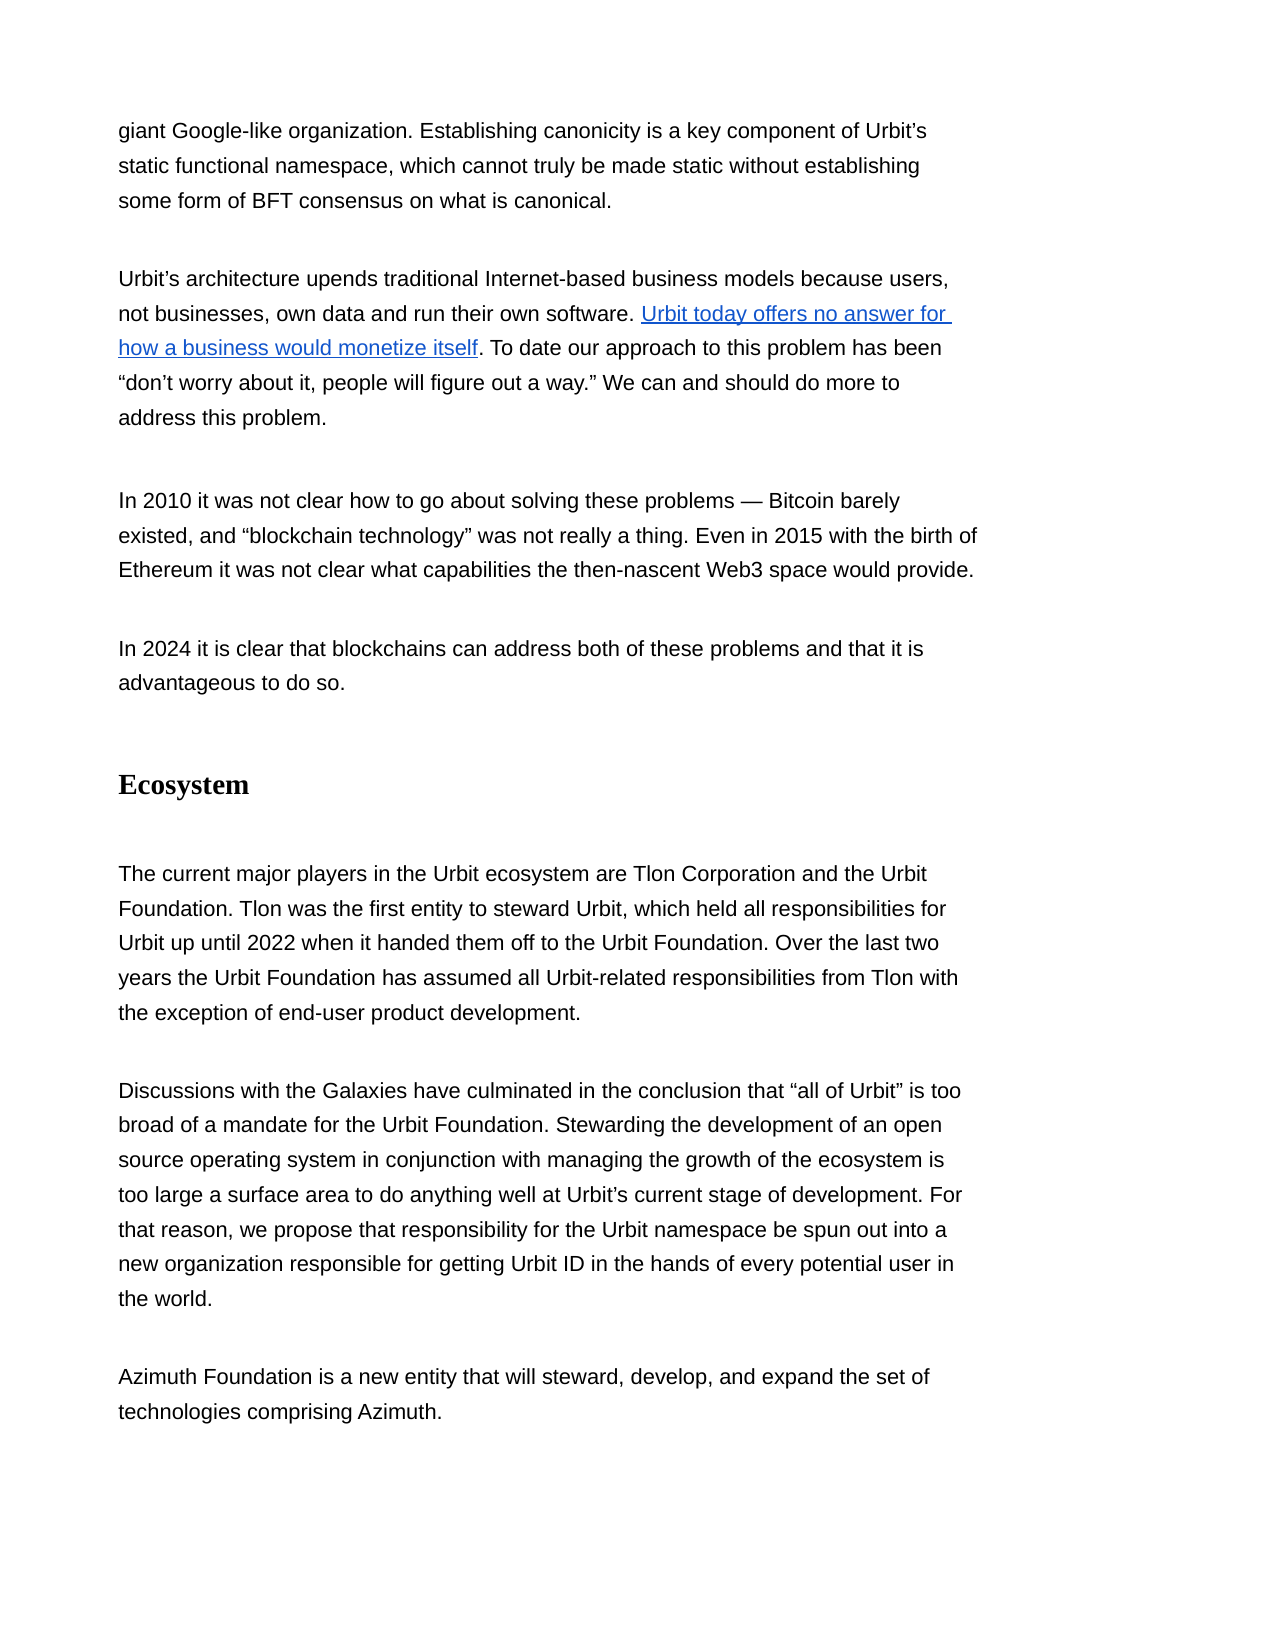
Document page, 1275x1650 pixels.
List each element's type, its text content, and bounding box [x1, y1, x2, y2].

text In 2010 it was not clear how to go about solving these problems — Bitcoin barely existed, and “blockchain technology” was not really a thing. Even in 2015 with the birth of Ethereum it was not clear what capabilities the then-nascent Web3 space would provide. [118, 487, 980, 582]
text In 2024 it is clear that blockchains can address both of these problems and that it is advantageous to do so. [118, 636, 980, 695]
text Discussions with the Galaxies have culminated in the conclusion that “all of Urbit” is too broad of a mandate for the Urbit Foundation. Stewarding the development of an open source operating system in conjunction with managing the growth of the ecosystem is too large a surface area to do anything well at Urbit’s current stage of development. For that reason, we propose that responsibility for the Urbit namespace be spun out into a new organization responsible for getting Urbit ID in the hands of every potential user in the world. [118, 1078, 980, 1311]
text Azimuth Foundation is a new entity that will steward, develop, and expand the set of technologies comprising Azimuth. [118, 1364, 980, 1424]
text giant Google-like organization. Establishing canonicity is a key component of Urbit’s static functional namespace, which cannot truly be made static without establishing some form of BFT consensus on what is canonical. [118, 118, 980, 213]
subtitle Ecosystem [118, 767, 980, 801]
text The current major players in the Urbit ecosystem are Tlon Corporation and the Urbit Foundation. Tlon was the first entity to steward Urbit, which held all responsibilities for Urbit up until 2022 when it handed them off to the Urbit Foundation. Over the last two years the Urbit Foundation has assumed all Urbit-related responsibilities from Tlon with the exception of end-user product development. [118, 861, 980, 1025]
text Urbit’s architecture upends traditional Internet-based business models because users, not businesses, own data and run their own software. Urbit today offers no answer for how a business would monetize itself. To date our approach to this problem has been “don’t worry about it, people will figure out a way.” We can and should do more to address this problem. [118, 266, 980, 430]
